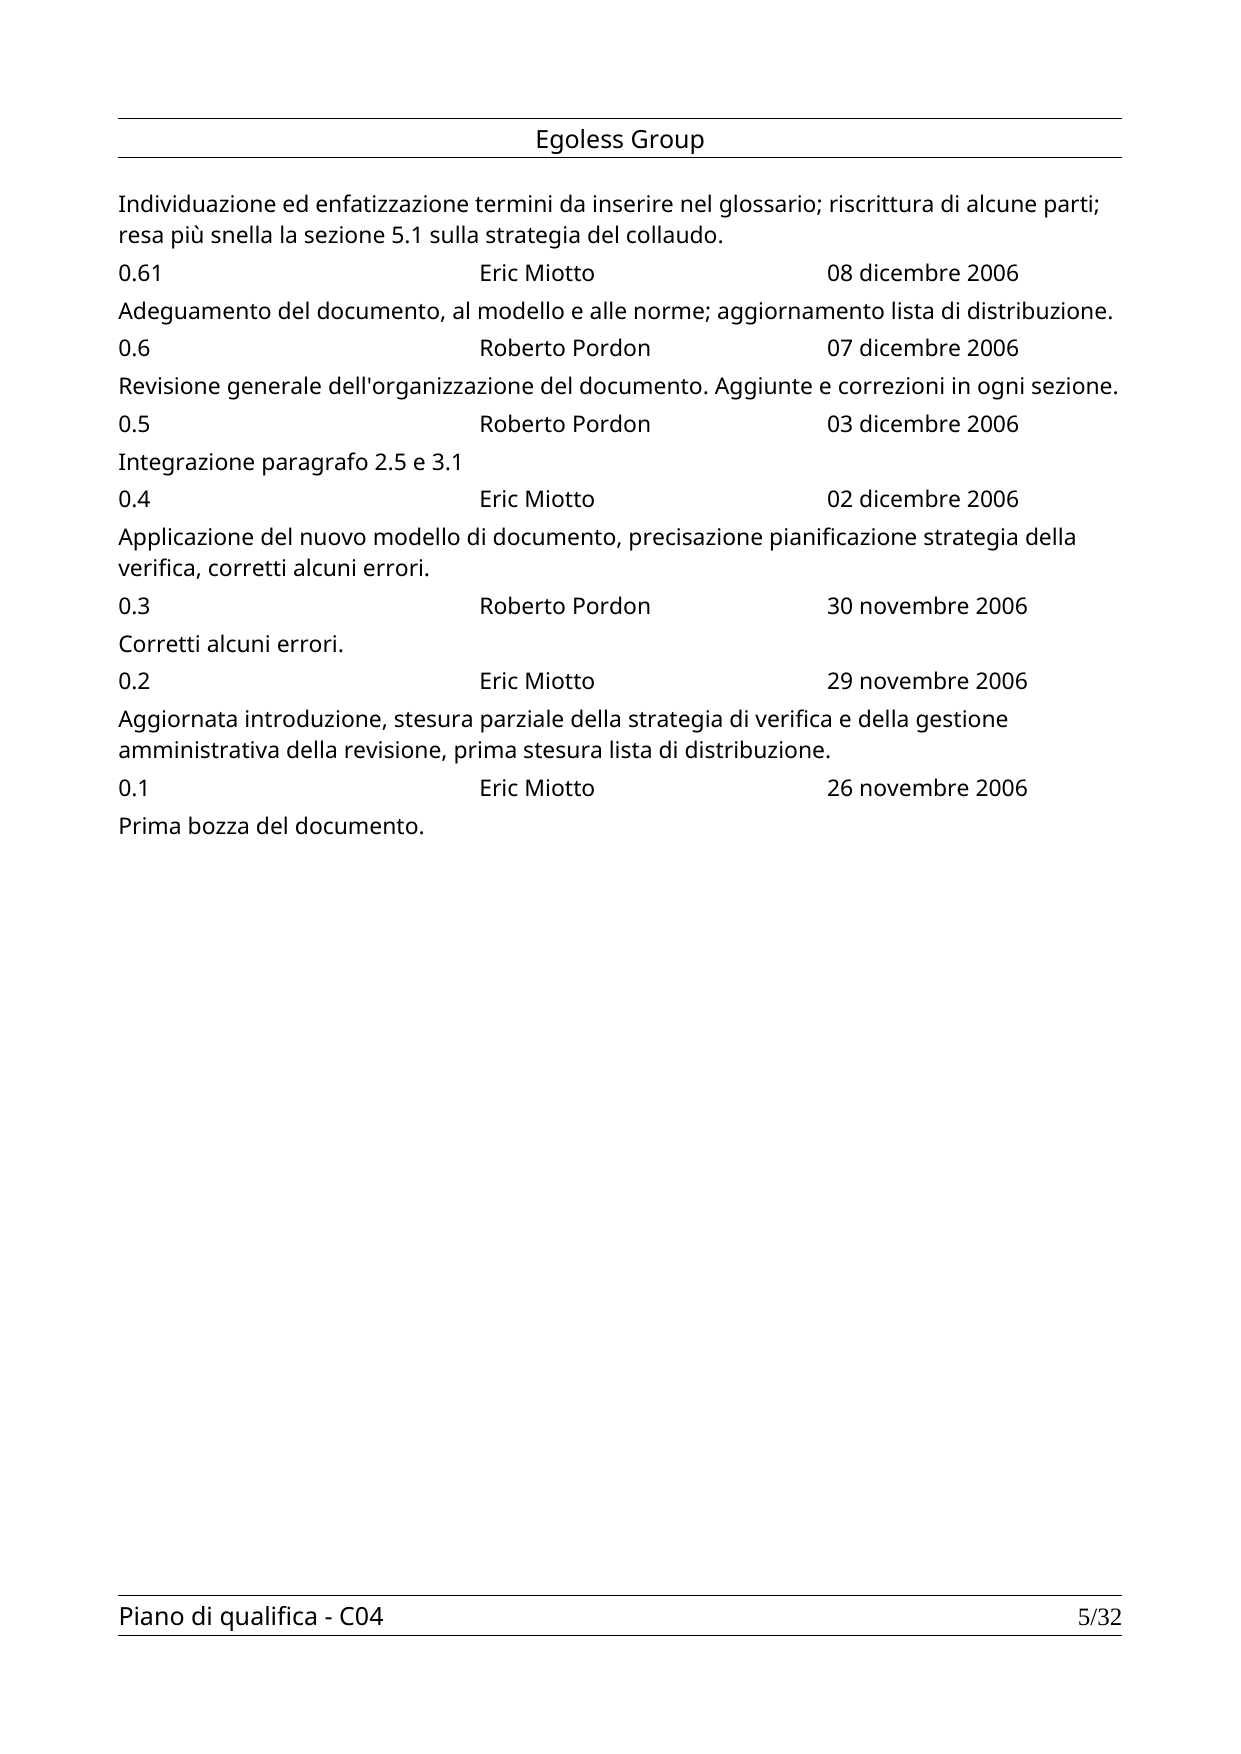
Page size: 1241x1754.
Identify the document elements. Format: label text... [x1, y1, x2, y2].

text Individuazione ed enfatizzazione termini da inserire nel glossario; riscrittura di alcune parti; resa più snella la sezione 5.1 sulla strategia del collaudo. [118, 188, 1122, 250]
text 0.1 Eric Miotto 26 novembre 2006 [118, 772, 1122, 803]
text 0.61 Eric Miotto 08 dicembre 2006 [118, 257, 1122, 288]
text Prima bozza del documento. [118, 809, 1122, 841]
text 0.6 Roberto Pordon 07 dicembre 2006 [118, 332, 1122, 363]
text Adeguamento del documento, al modello e alle norme; aggiornamento lista di distribuzione. [118, 294, 1122, 326]
text Corretti alcuni errori. [118, 627, 1122, 659]
text 0.5 Roberto Pordon 03 dicembre 2006 [118, 408, 1122, 439]
text Integrazione paragrafo 2.5 e 3.1 [118, 445, 1122, 477]
text Applicazione del nuovo modello di documento, precisazione pianificazione strategia della verifica, corretti alcuni errori. [118, 521, 1122, 583]
text 0.4 Eric Miotto 02 dicembre 2006 [118, 483, 1122, 514]
text Aggiornata introduzione, stesura parziale della strategia di verifica e della gestione amministrativa della revisione, prima stesura lista di distribuzione. [118, 703, 1122, 765]
text Revisione generale dell'organizzazione del documento. Aggiunte e correzioni in ogni sezione. [118, 370, 1122, 401]
text 0.2 Eric Miotto 29 novembre 2006 [118, 665, 1122, 696]
text 0.3 Roberto Pordon 30 novembre 2006 [118, 590, 1122, 621]
